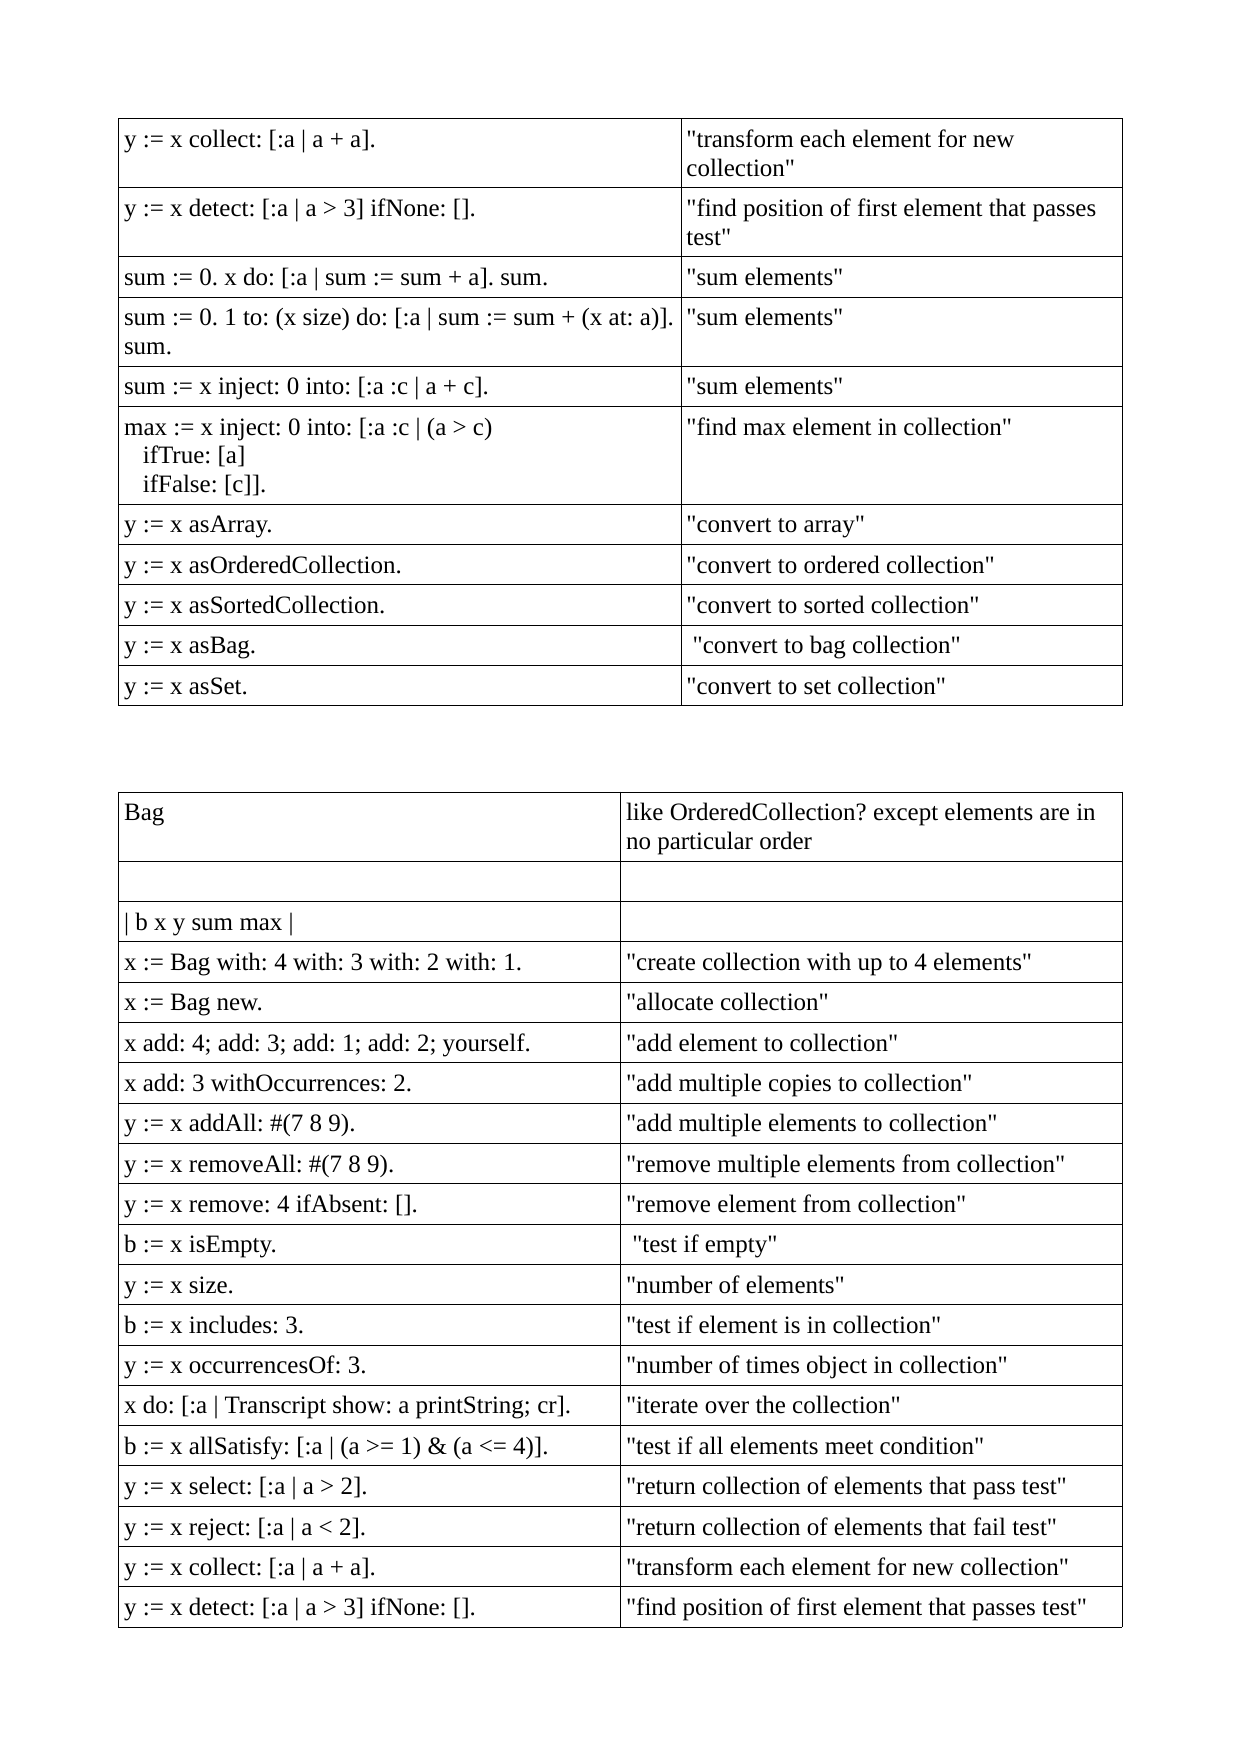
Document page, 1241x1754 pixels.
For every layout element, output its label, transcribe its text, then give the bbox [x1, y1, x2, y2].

table_cell y := x asSet. [119, 666, 681, 705]
table_cell y := x size. [119, 1265, 620, 1304]
table_cell "return collection of elements that fail test" [621, 1507, 1122, 1546]
table_cell "find position of first element that passes test" [682, 188, 1122, 256]
table_cell y := x removeAll: #(7 8 9). [119, 1144, 620, 1183]
table_cell [119, 862, 620, 901]
table_cell y := x asSortedCollection. [119, 585, 681, 625]
table_cell "add multiple copies to collection" [621, 1063, 1122, 1103]
table_cell y := x select: [:a | a > 2]. [119, 1466, 620, 1506]
table_cell "create collection with up to 4 elements" [621, 942, 1122, 982]
table_cell sum := 0. x do: [:a | sum := sum + a]. sum. [119, 257, 681, 297]
table_cell "convert to ordered collection" [682, 545, 1122, 584]
table_cell "allocate collection" [621, 983, 1122, 1022]
table_cell b := x allSatisfy: [:a | (a >= 1) & (a <= 4)]. [119, 1426, 620, 1465]
table_cell sum := x inject: 0 into: [:a :c | a + c]. [119, 367, 681, 406]
table_cell "add element to collection" [621, 1023, 1122, 1062]
table_cell "remove multiple elements from collection" [621, 1144, 1122, 1183]
table_cell "transform each element for new collection" [621, 1547, 1122, 1586]
table_cell "find max element in collection" [682, 407, 1122, 504]
table_cell "number of elements" [621, 1265, 1122, 1304]
table_cell y := x occurrencesOf: 3. [119, 1346, 620, 1385]
table_cell [621, 862, 1122, 901]
table_header like OrderedCollection? except elements are in no particular order [621, 793, 1122, 861]
table_cell | b x y sum max | [119, 902, 620, 941]
table_cell "find position of first element that passes test" [621, 1587, 1122, 1627]
table_cell "transform each element for new collection" [682, 119, 1122, 187]
table_cell [621, 902, 1122, 941]
table_cell max := x inject: 0 into: [:a :c | (a > c) ifTrue: [a] ifFalse: [c]]. [119, 407, 681, 504]
table_cell "sum elements" [682, 257, 1122, 297]
table_cell "test if all elements meet condition" [621, 1426, 1122, 1465]
table_cell x := Bag new. [119, 983, 620, 1022]
table_cell "remove element from collection" [621, 1184, 1122, 1223]
table_cell x add: 3 withOccurrences: 2. [119, 1063, 620, 1103]
table_header Bag [119, 793, 620, 861]
table_cell "convert to sorted collection" [682, 585, 1122, 625]
table_cell "add multiple elements to collection" [621, 1104, 1122, 1143]
table_cell sum := 0. 1 to: (x size) do: [:a | sum := sum + (x at: a)]. sum. [119, 298, 681, 366]
table_cell y := x asBag. [119, 626, 681, 665]
table_cell y := x remove: 4 ifAbsent: []. [119, 1184, 620, 1223]
table_cell "test if empty" [621, 1225, 1122, 1264]
table_cell b := x isEmpty. [119, 1225, 620, 1264]
table_cell y := x asOrderedCollection. [119, 545, 681, 584]
table_cell y := x reject: [:a | a < 2]. [119, 1507, 620, 1546]
table_cell y := x asArray. [119, 505, 681, 544]
table_cell y := x addAll: #(7 8 9). [119, 1104, 620, 1143]
table_cell y := x detect: [:a | a > 3] ifNone: []. [119, 188, 681, 256]
table_cell y := x collect: [:a | a + a]. [119, 119, 681, 187]
table_cell "convert to set collection" [682, 666, 1122, 705]
table_cell "sum elements" [682, 367, 1122, 406]
table_cell "sum elements" [682, 298, 1122, 366]
table_cell "number of times object in collection" [621, 1346, 1122, 1385]
table_cell y := x collect: [:a | a + a]. [119, 1547, 620, 1586]
table_cell "convert to array" [682, 505, 1122, 544]
table_cell y := x detect: [:a | a > 3] ifNone: []. [119, 1587, 620, 1627]
table_cell x do: [:a | Transcript show: a printString; cr]. [119, 1386, 620, 1425]
table_cell x := Bag with: 4 with: 3 with: 2 with: 1. [119, 942, 620, 982]
table_cell b := x includes: 3. [119, 1305, 620, 1344]
table_cell "test if element is in collection" [621, 1305, 1122, 1344]
table_cell "return collection of elements that pass test" [621, 1466, 1122, 1506]
table_cell "iterate over the collection" [621, 1386, 1122, 1425]
table_cell x add: 4; add: 3; add: 1; add: 2; yourself. [119, 1023, 620, 1062]
table_cell "convert to bag collection" [682, 626, 1122, 665]
